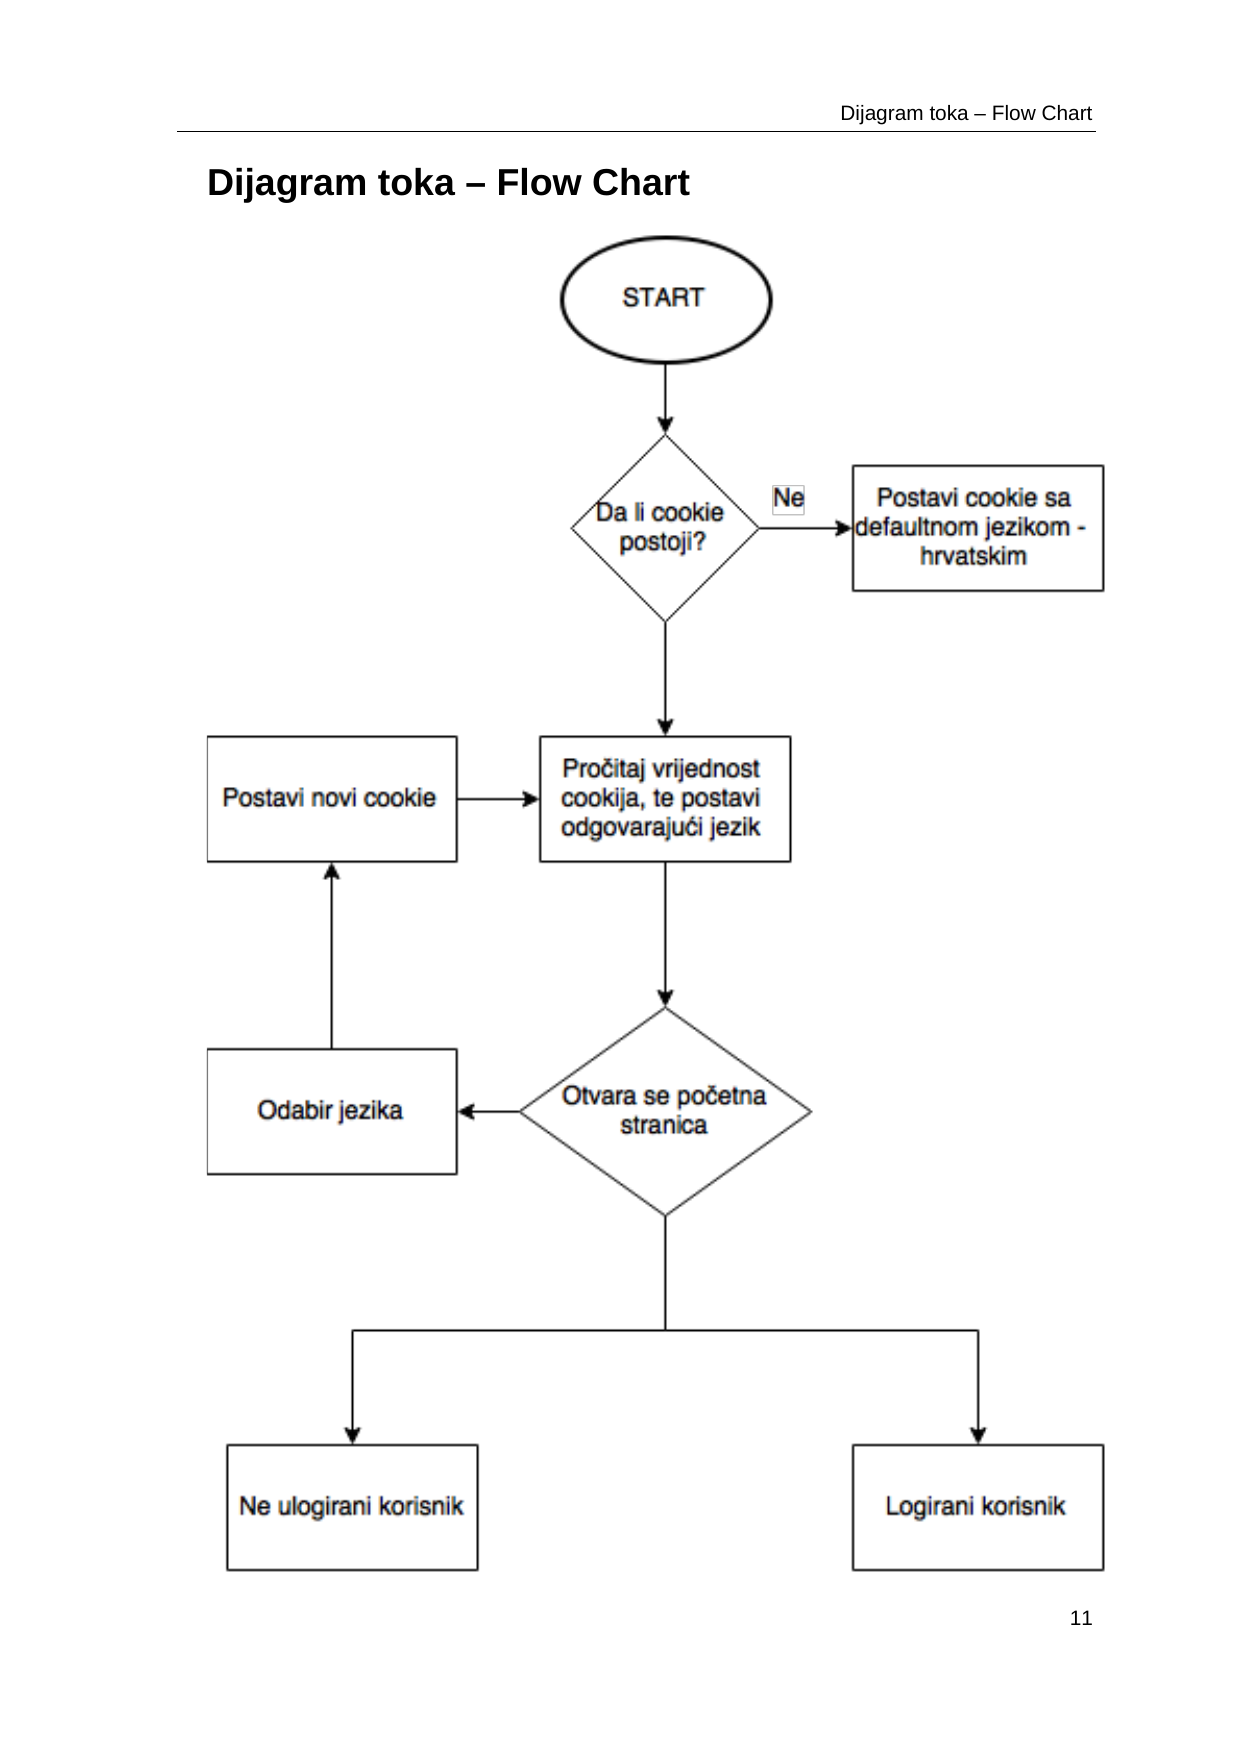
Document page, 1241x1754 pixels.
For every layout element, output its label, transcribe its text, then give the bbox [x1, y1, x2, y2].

subtitle Dijagram toka – Flow Chart [177, 160, 1092, 203]
